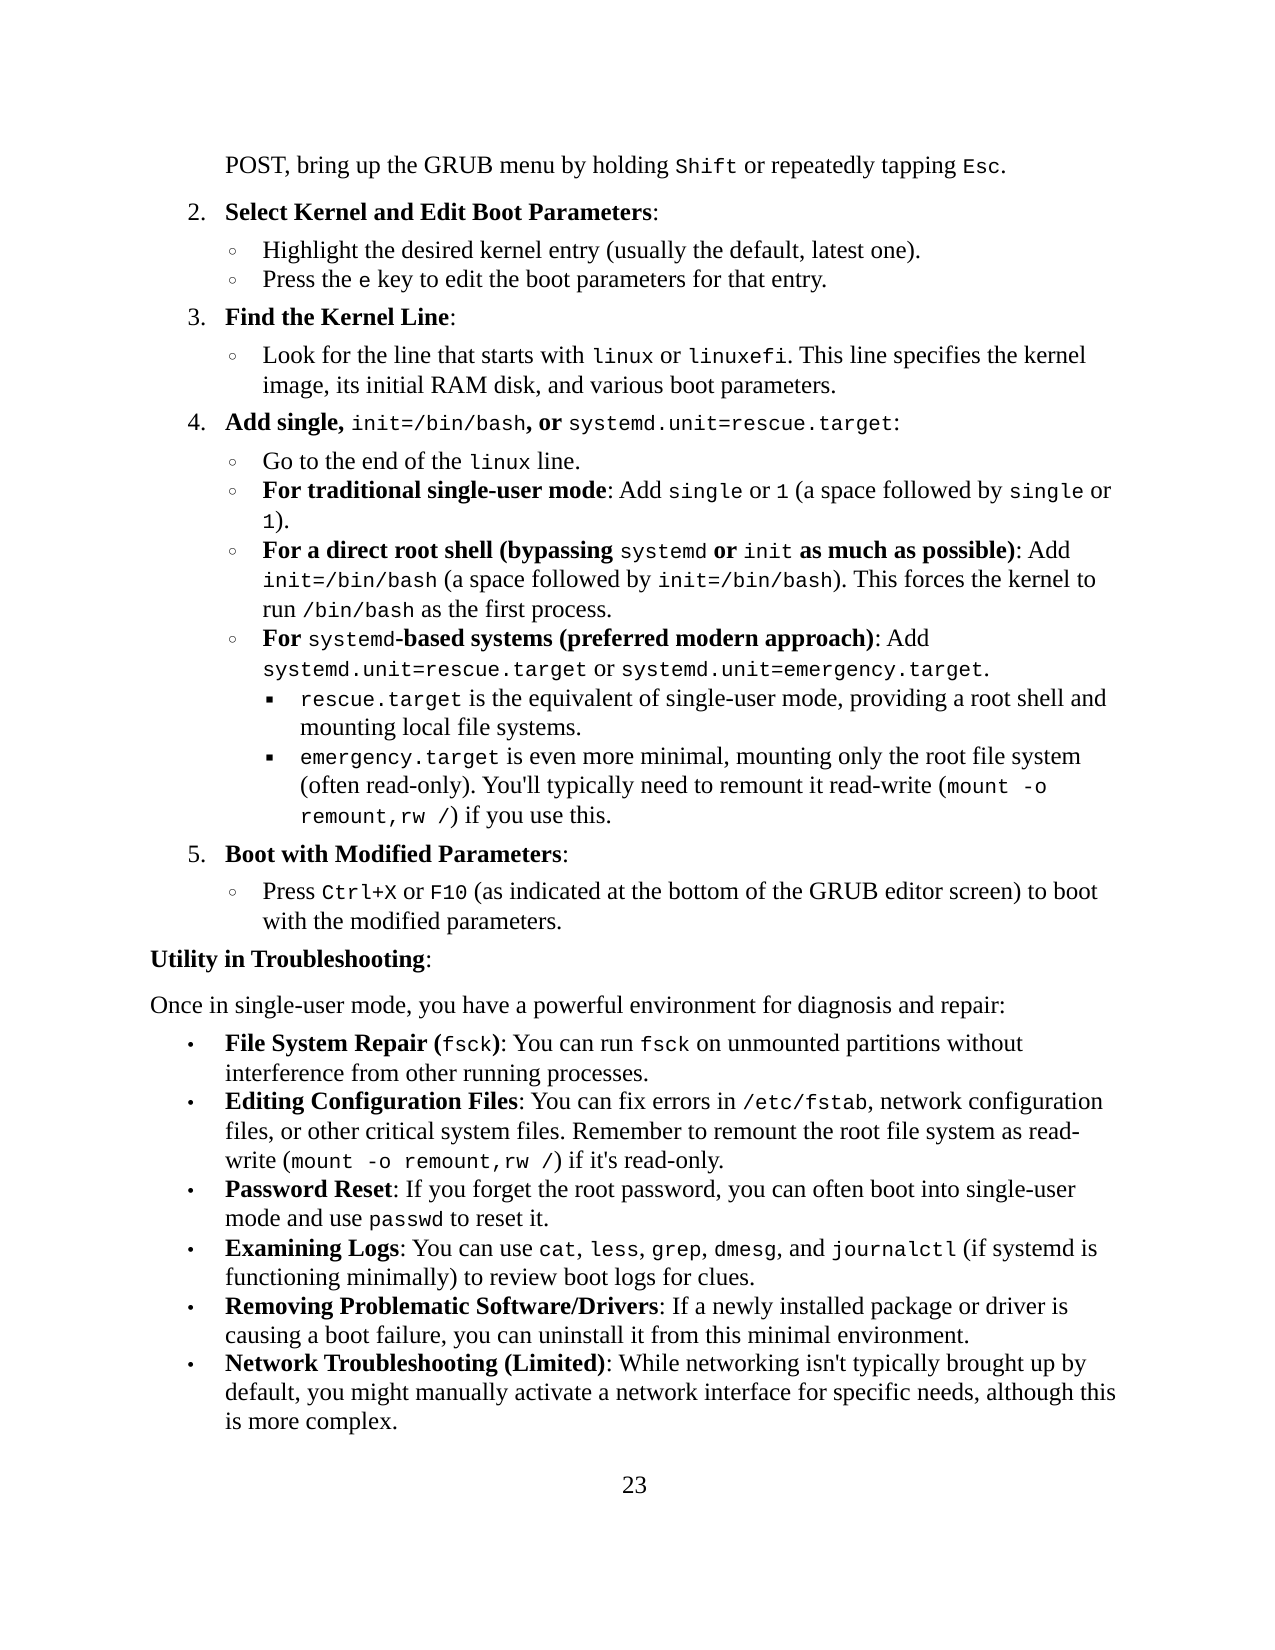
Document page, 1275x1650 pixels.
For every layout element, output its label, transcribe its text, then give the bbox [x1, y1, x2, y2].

text Utility in Troubleshooting: [150, 944, 1125, 972]
list Select Kernel and Edit Boot Parameters: [187, 197, 1125, 226]
list emergency.target is even more minimal, mounting only the root file system (often read-only). You'll typically need to remount it read-write (mount -o remount,rw /) if you use this. [262, 741, 1125, 830]
list For traditional single-user mode: Add single or 1 (a space followed by single or 1). [225, 476, 1125, 535]
list Removing Problematic Software/Drivers: If a newly installed package or driver is causing a boot failure, you can uninstall it from this minimal environment. [187, 1291, 1125, 1348]
list Boot with Modified Parameters: [187, 839, 1125, 867]
list Look for the line that starts with linux or linuxefi. This line specifies the kernel image, its initial RAM disk, and various boot parameters. [225, 340, 1125, 398]
list File System Repair (fsck): You can run fsck on unmounted partitions without interference from other running processes. [187, 1028, 1125, 1086]
list Press Ctrl+X or F10 (as indicated at the bottom of the GRUB editor screen) to boot with the modified parameters. [225, 876, 1125, 935]
list Highlight the desired kernel entry (usually the default, latest one). [225, 235, 1125, 264]
list For a direct root shell (bypassing systemd or init as much as possible): Add init=/bin/bash (a space followed by init=/bin/bash). This forces the kernel to run /bin/bash as the first process. [225, 535, 1125, 623]
list rescue.target is the equivalent of single-user mode, providing a root shell and mounting local file systems. [262, 683, 1125, 741]
list Editing Configuration Files: You can fix errors in /etc/fstab, network configuration files, or other critical system files. Remember to remount the root file system as read-write (mount -o remount,rw /) if it's read-only. [187, 1086, 1125, 1174]
list Network Troubleshooting (Limited): While networking isn't typically brought up by default, you might manually activate a network interface for specific needs, although this is more complex. [187, 1348, 1125, 1435]
list Examining Logs: You can use cat, less, grep, dmesg, and journalctl (if systemd is functioning minimally) to review boot logs for clues. [187, 1233, 1125, 1291]
list For systemd-based systems (preferred modern approach): Add systemd.unit=rescue.target or systemd.unit=emergency.target. [225, 623, 1125, 683]
list Press the e key to edit the boot parameters for that entry. [225, 264, 1125, 293]
list POST, bring up the GRUB menu by holding Shift or repeatedly tapping Esc. [187, 150, 1125, 179]
text Once in single-user mode, you have a powerful environment for diagnosis and repair: [150, 990, 1125, 1019]
list Find the Kernel Line: [187, 302, 1125, 331]
list Password Reset: If you forget the root password, you can often boot into single-user mode and use passwd to reset it. [187, 1174, 1125, 1233]
list Add single, init=/bin/bash, or systemd.unit=rescue.target: [187, 407, 1125, 437]
list Go to the end of the linux line. [225, 446, 1125, 476]
